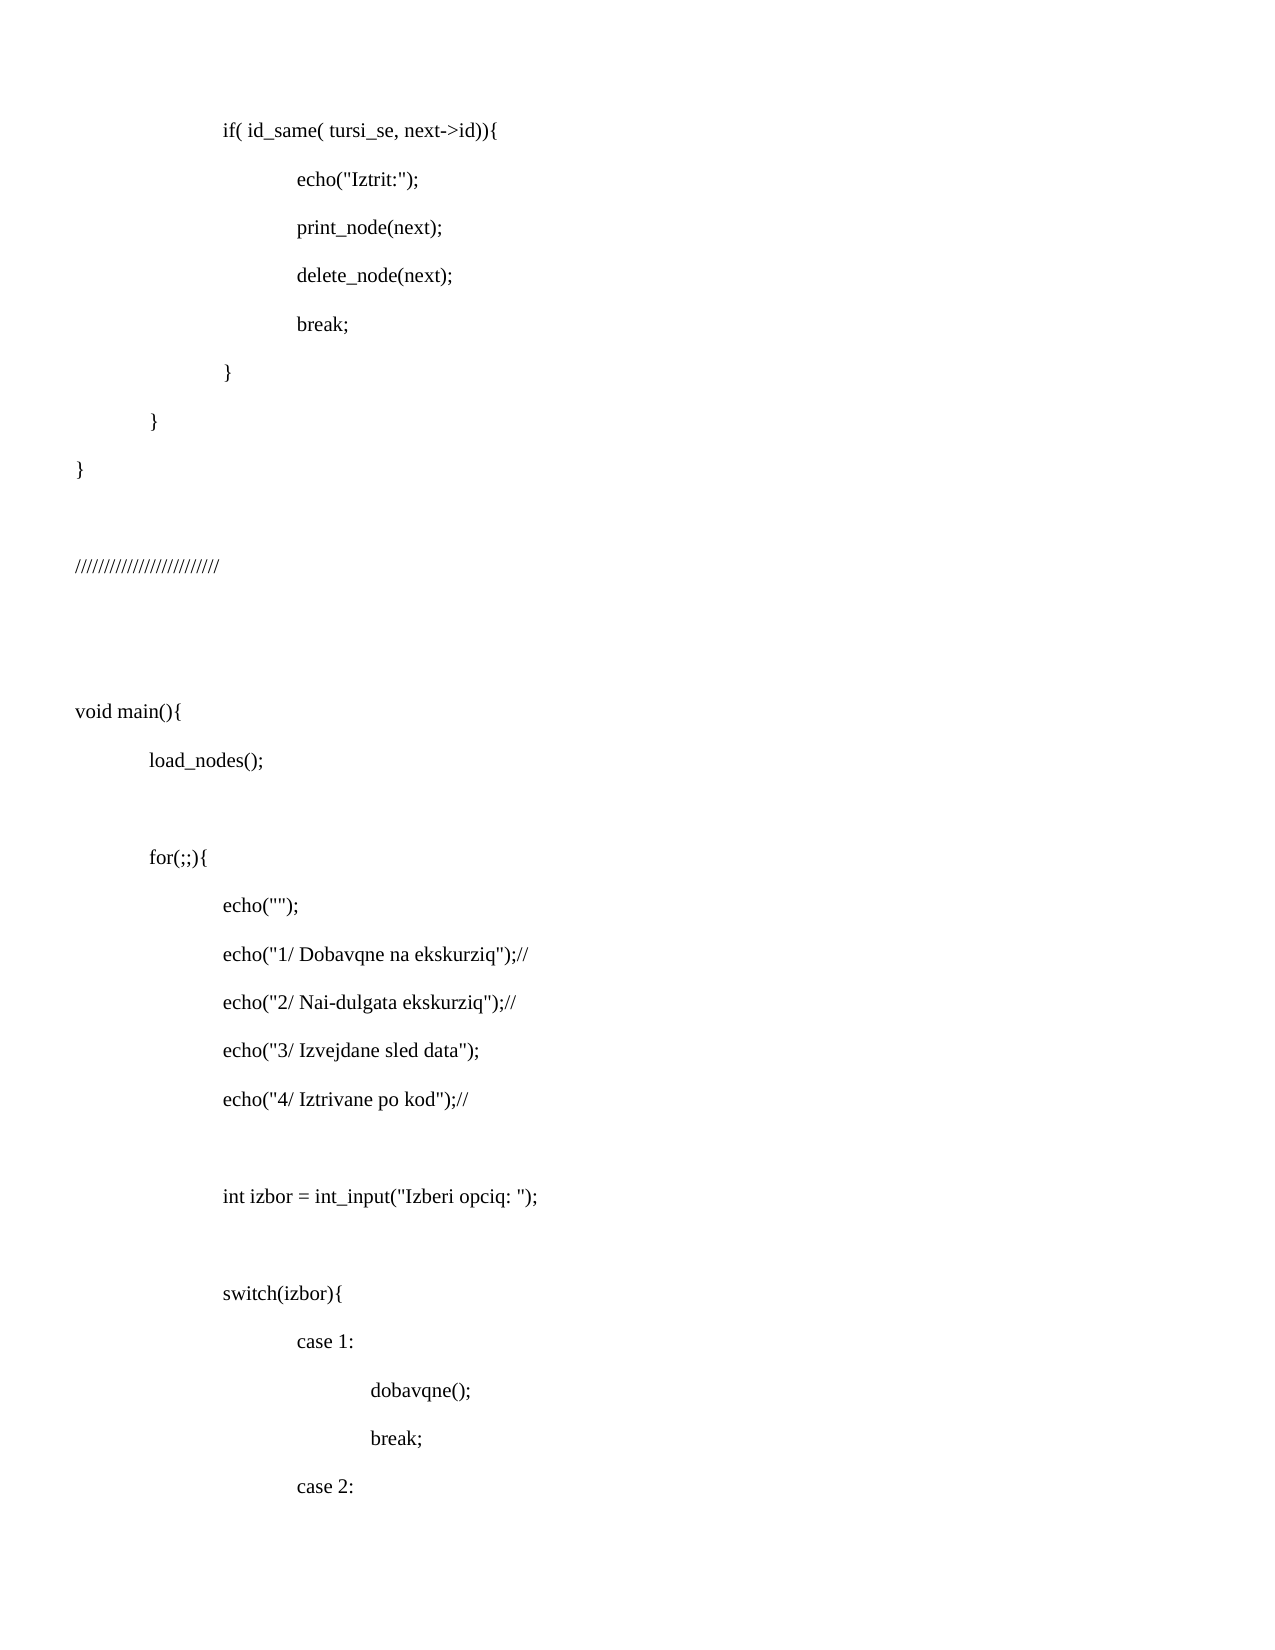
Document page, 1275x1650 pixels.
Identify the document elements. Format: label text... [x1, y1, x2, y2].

text break; [75, 1426, 1209, 1450]
text print_node(next); [75, 215, 1209, 239]
text echo("1/ Dobavqne na ekskurziq");// [75, 942, 1209, 966]
text echo("2/ Nai-dulgata ekskurziq");// [75, 990, 1209, 1014]
text if( id_same( tursi_se, next->id)){ [75, 118, 1209, 142]
text echo("3/ Izvejdane sled data"); [75, 1038, 1209, 1062]
text switch(izbor){ [75, 1281, 1209, 1305]
text case 2: [75, 1474, 1209, 1498]
text } [75, 457, 1209, 481]
text case 1: [75, 1329, 1209, 1353]
text void main(){ [75, 699, 1209, 723]
text echo("4/ Iztrivane po kod");// [75, 1087, 1209, 1111]
text dobavqne(); [75, 1377, 1209, 1402]
text for(;;){ [75, 845, 1209, 869]
text } [75, 360, 1209, 384]
text break; [75, 312, 1209, 336]
text ///////////////////////// [75, 554, 1209, 578]
text } [75, 409, 1209, 433]
text echo(""); [75, 893, 1209, 917]
text load_nodes(); [75, 748, 1209, 772]
text delete_node(next); [75, 263, 1209, 287]
text int izbor = int_input("Izberi opciq: "); [75, 1184, 1209, 1208]
text echo("Iztrit:"); [75, 167, 1209, 191]
